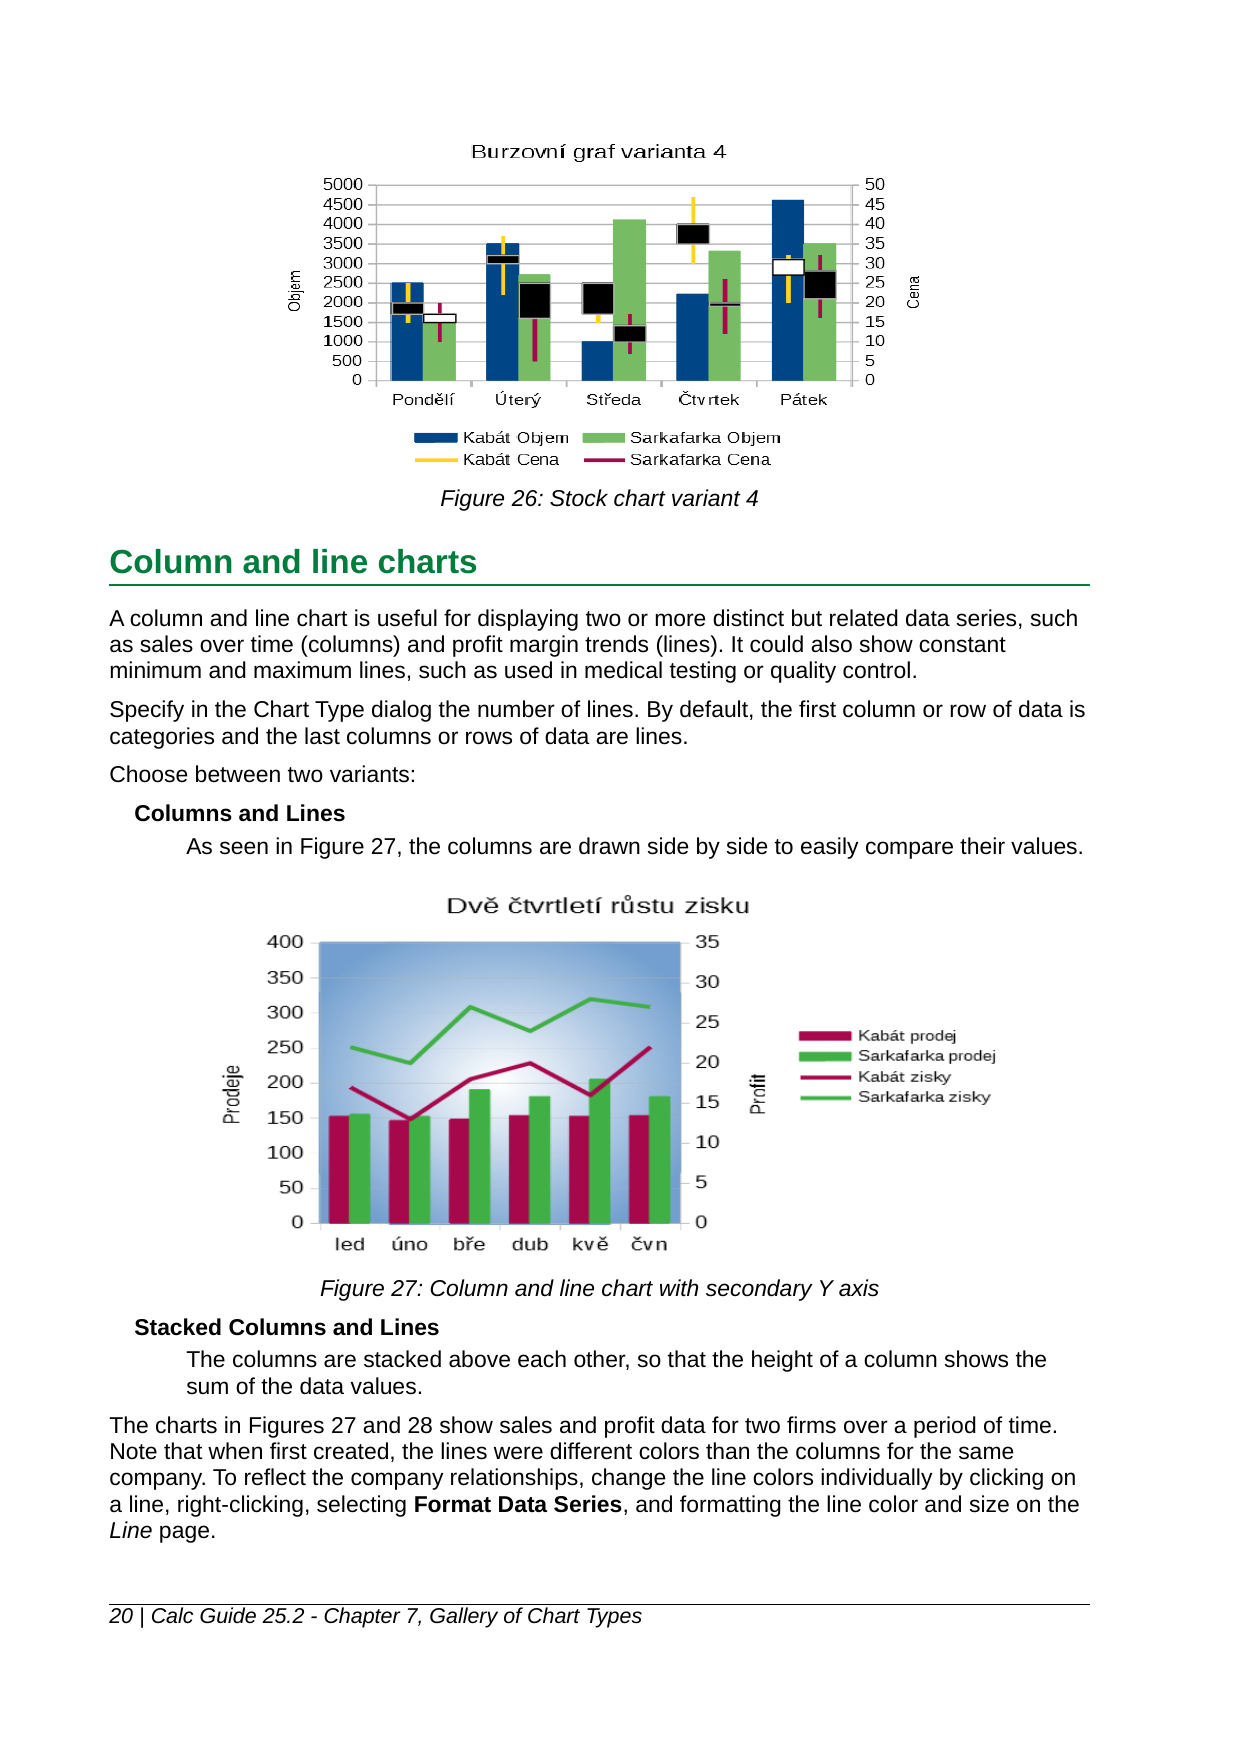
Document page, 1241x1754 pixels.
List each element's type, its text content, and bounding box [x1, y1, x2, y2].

text A column and line chart is useful for displaying two or more distinct but related data series, such as sales over time (columns) and profit margin trends (lines). It could also show constant minimum and maximum lines, such as used in medical testing or quality control. [109, 605, 1090, 684]
text Columns and Lines [134, 800, 1090, 827]
list Choose between two variants: [109, 761, 1090, 788]
text Specify in the Chart Type dialog the number of lines. By default, the first column or row of data is categories and the last columns or rows of data are lines. [109, 696, 1090, 749]
text The charts in Figures 27 and 28 show sales and profit data for two firms over a period of time. Note that when first created, the lines were different colors than the columns for the same company. To reflect the company relationships, change the line colors individually by clicking on a line, right-clicking, selecting Format Data Series, and formatting the line color and size on the Line page. [109, 1412, 1090, 1543]
picture [257, 121, 942, 473]
text Figure 27: Column and line chart with secondary Y axis [182, 1275, 1016, 1301]
picture [182, 871, 1017, 1263]
subtitle Column and line charts [109, 542, 1090, 584]
text The columns are stacked above each other, so that the height of a column shows the sum of the data values. [186, 1346, 1090, 1399]
text Figure 26: Stock chart variant 4 [257, 485, 942, 511]
text As seen in Figure 27, the columns are drawn side by side to easily compare their values. [186, 833, 1090, 859]
text Stacked Columns and Lines [134, 1314, 1090, 1340]
